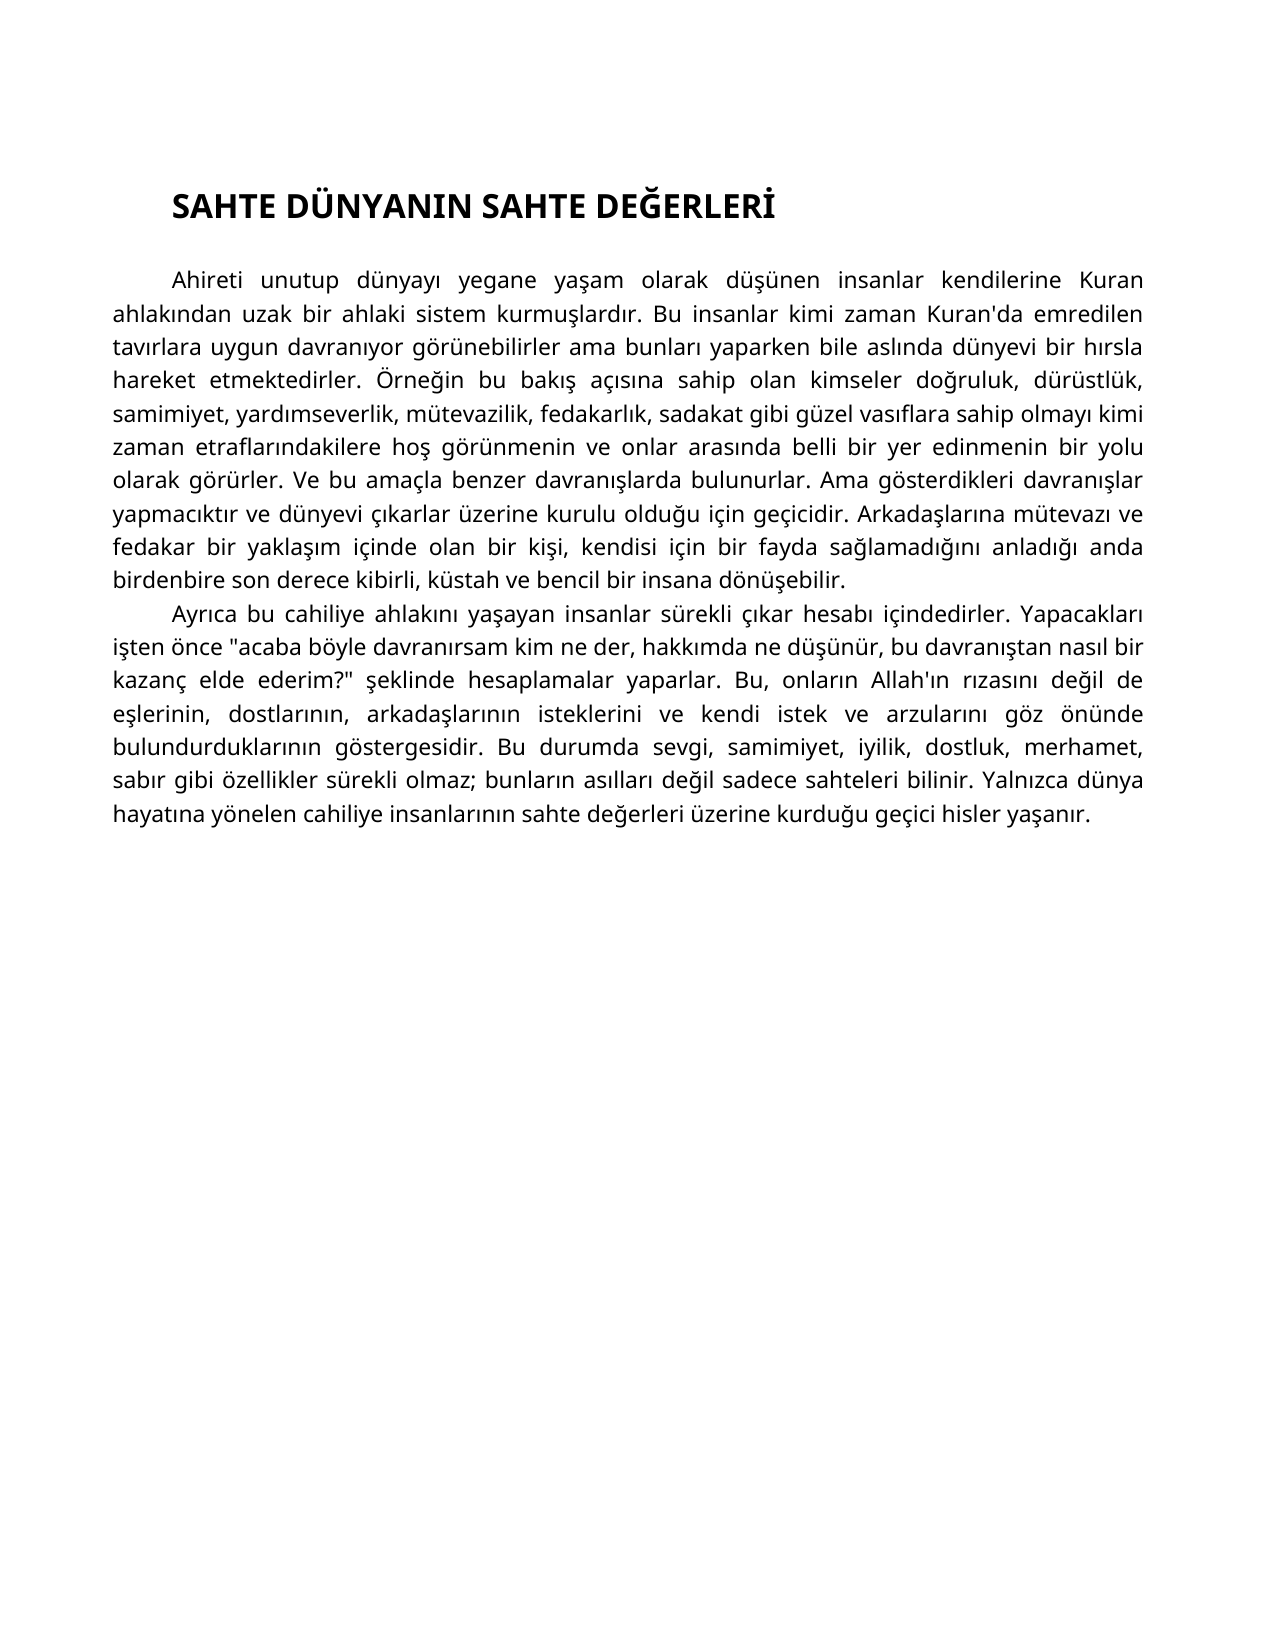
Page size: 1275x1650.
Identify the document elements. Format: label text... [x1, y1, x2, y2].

text Ayrıca bu cahiliye ahlakını yaşayan insanlar sürekli çıkar hesabı içindedirler. Yapacakları işten önce "acaba böyle davranırsam kim ne der, hakkımda ne düşünür, bu davranıştan nasıl bir kazanç elde ederim?" şeklinde hesaplamalar yaparlar. Bu, onların Allah'ın rızasını değil de eşlerinin, dostlarının, arkadaşlarının isteklerini ve kendi istek ve arzularını göz önünde bulundurduklarının göstergesidir. Bu durumda sevgi, samimiyet, iyilik, dostluk, merhamet, sabır gibi özellikler sürekli olmaz; bunların asılları değil sadece sahteleri bilinir. Yalnızca dünya hayatına yönelen cahiliye insanlarının sahte değerleri üzerine kurduğu geçici hisler yaşanır. [112, 595, 1145, 829]
text SAHTE DÜNYANIN SAHTE DEĞERLERİ [112, 183, 1145, 229]
text Ahireti unutup dünyayı yegane yaşam olarak düşünen insanlar kendilerine Kuran ahlakından uzak bir ahlaki sistem kurmuşlardır. Bu insanlar kimi zaman Kuran'da emredilen tavırlara uygun davranıyor görünebilirler ama bunları yaparken bile aslında dünyevi bir hırsla hareket etmektedirler. Örneğin bu bakış açısına sahip olan kimseler doğruluk, dürüstlük, samimiyet, yardımseverlik, mütevazilik, fedakarlık, sadakat gibi güzel vasıflara sahip olmayı kimi zaman etraflarındakilere hoş görünmenin ve onlar arasında belli bir yer edinmenin bir yolu olarak görürler. Ve bu amaçla benzer davranışlarda bulunurlar. Ama gösterdikleri davranışlar yapmacıktır ve dünyevi çıkarlar üzerine kurulu olduğu için geçicidir. Arkadaşlarına mütevazı ve fedakar bir yaklaşım içinde olan bir kişi, kendisi için bir fayda sağlamadığını anladığı anda birdenbire son derece kibirli, küstah ve bencil bir insana dönüşebilir. [112, 262, 1145, 595]
